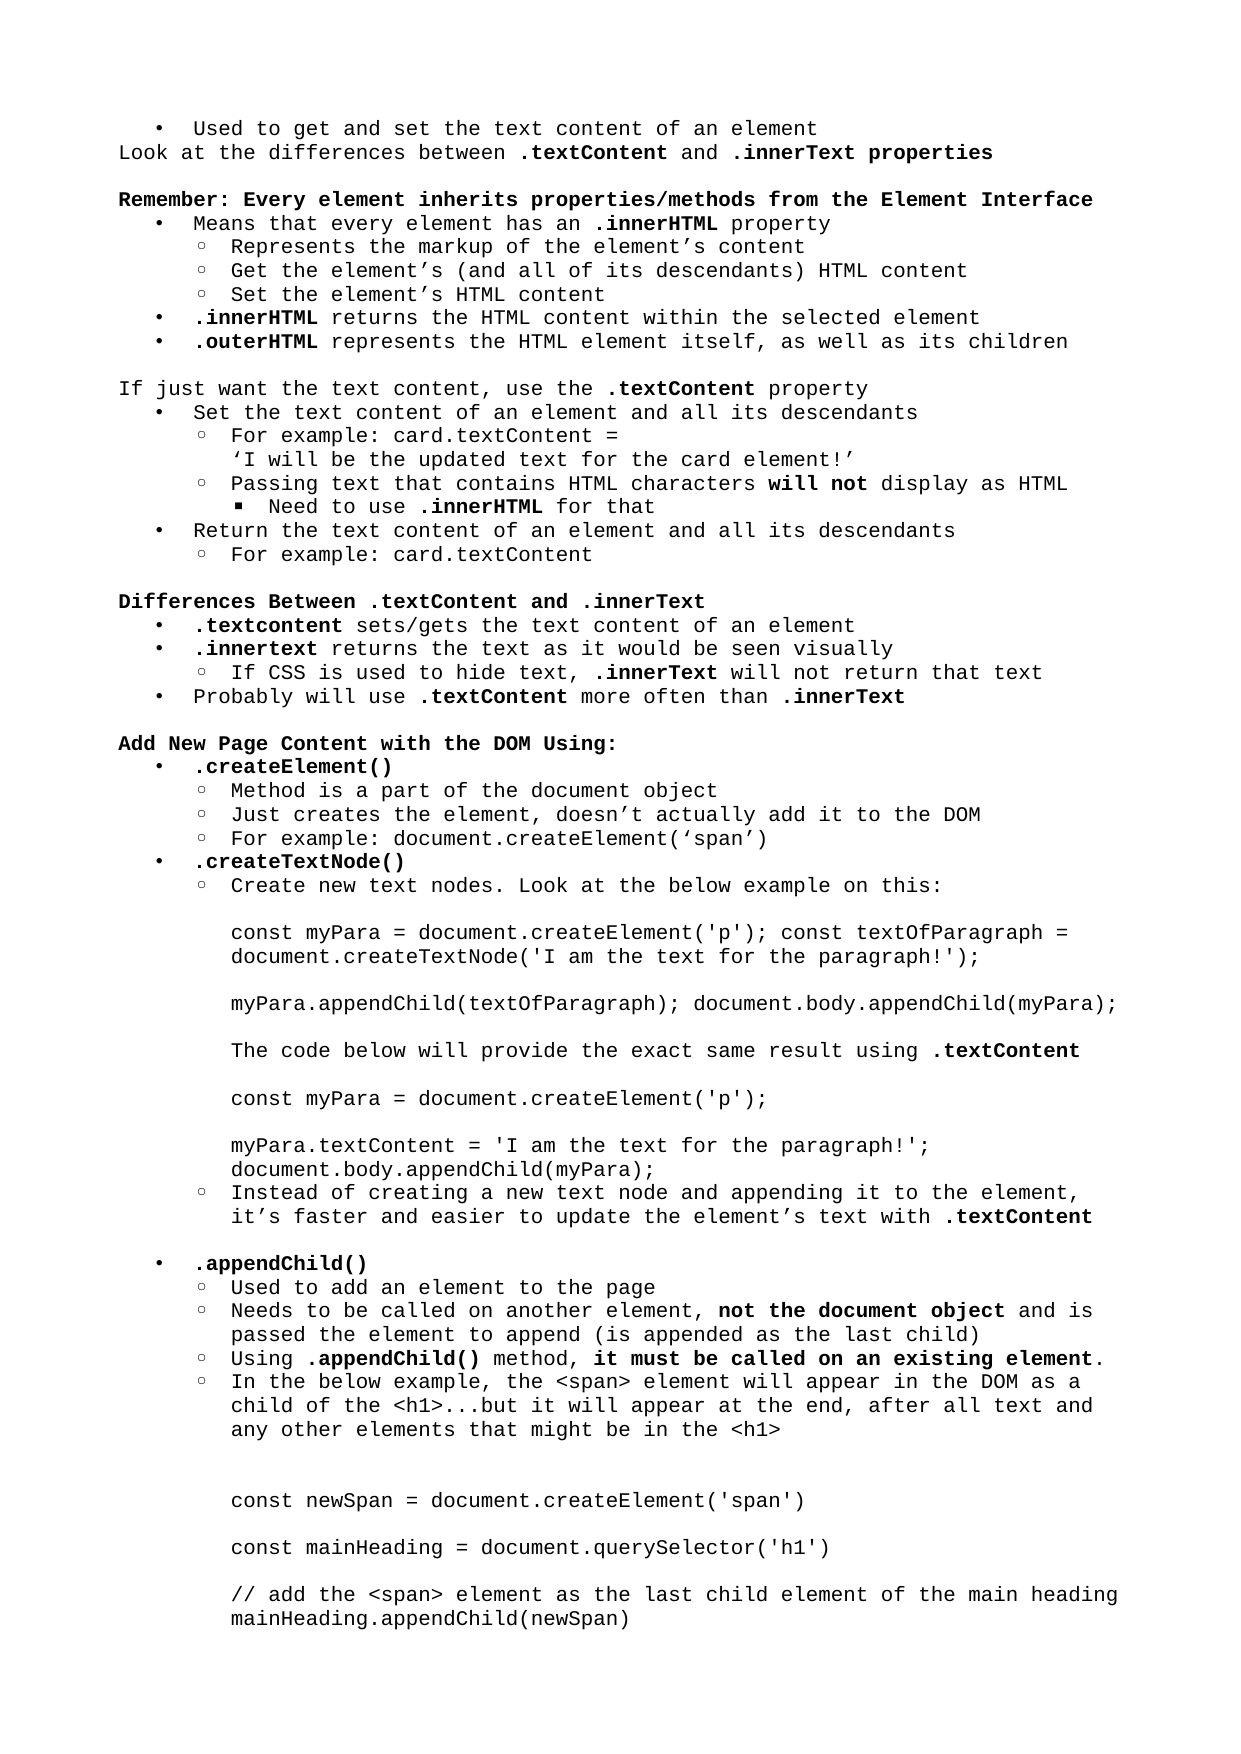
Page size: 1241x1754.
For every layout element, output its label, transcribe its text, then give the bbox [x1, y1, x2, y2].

text Add New Page Content with the DOM Using: [118, 733, 1122, 757]
list For example: card.textContent = ‘I will be the updated text for the card element!’ [193, 426, 1122, 473]
text Differences Between .textContent and .innerText [118, 591, 1122, 615]
list Create new text nodes. Look at the below example on this: const myPara = document.createElement('p'); const textOfParagraph = document.createTextNode('I am the text for the paragraph!'); [193, 875, 1122, 969]
list .createTextNode() [156, 851, 1122, 875]
list Instead of creating a new text node and appending it to the element, it’s faster and easier to update the element’s text with .textContent [193, 1182, 1122, 1229]
text Remember: Every element inherits properties/methods from the Element Interface [118, 189, 1122, 213]
list Means that every element has an .innerHTML property [156, 213, 1122, 236]
list Probably will use .textContent more often than .innerText [156, 686, 1122, 709]
list Passing text that contains HTML characters will not display as HTML [193, 473, 1122, 496]
list .innertext returns the text as it would be seen visually [156, 638, 1122, 662]
list Need to use .innerHTML for that [231, 496, 1122, 520]
list If CSS is used to hide text, .innerText will not return that text [193, 662, 1122, 686]
list .outerHTML represents the HTML element itself, as well as its children [156, 331, 1122, 354]
list Used to add an element to the page [193, 1277, 1122, 1300]
list const newSpan = document.createElement('span') [193, 1489, 1122, 1513]
list myPara.textContent = 'I am the text for the paragraph!'; document.body.appendChild(myPara); [193, 1135, 1122, 1182]
list In the below example, the <span> element will appear in the DOM as a child of the <h1>...but it will appear at the end, after all text and any other elements that might be in the <h1> [193, 1371, 1122, 1442]
list Set the element’s HTML content [193, 284, 1122, 307]
list Represents the markup of the element’s content [193, 236, 1122, 260]
list // add the <span> element as the last child element of the main heading [193, 1584, 1122, 1608]
list Return the text content of an element and all its descendants [156, 520, 1122, 544]
list Set the text content of an element and all its descendants [156, 402, 1122, 426]
list myPara.appendChild(textOfParagraph); document.body.appendChild(myPara); The code below will provide the exact same result using .textContent const myPara = document.createElement('p'); [193, 993, 1122, 1111]
text Look at the differences between .textContent and .innerText properties [118, 142, 1122, 165]
text If just want the text content, use the .textContent property [118, 378, 1122, 402]
list Needs to be called on another element, not the document object and is passed the element to append (is appended as the last child) [193, 1300, 1122, 1348]
list Using .appendChild() method, it must be called on an existing element. [193, 1348, 1122, 1371]
list .textcontent sets/gets the text content of an element [156, 615, 1122, 638]
list For example: document.createElement(‘span’) [193, 827, 1122, 851]
list Used to get and set the text content of an element [156, 118, 1122, 142]
list Method is a part of the document object [193, 780, 1122, 804]
list Just creates the element, doesn’t actually add it to the DOM [193, 804, 1122, 827]
list mainHeading.appendChild(newSpan) [193, 1608, 1122, 1631]
list const mainHeading = document.querySelector('h1') [193, 1537, 1122, 1561]
list .appendChild() [156, 1253, 1122, 1277]
list .createElement() [156, 757, 1122, 780]
list .innerHTML returns the HTML content within the selected element [156, 307, 1122, 331]
list For example: card.textContent [193, 544, 1122, 567]
list Get the element’s (and all of its descendants) HTML content [193, 260, 1122, 284]
